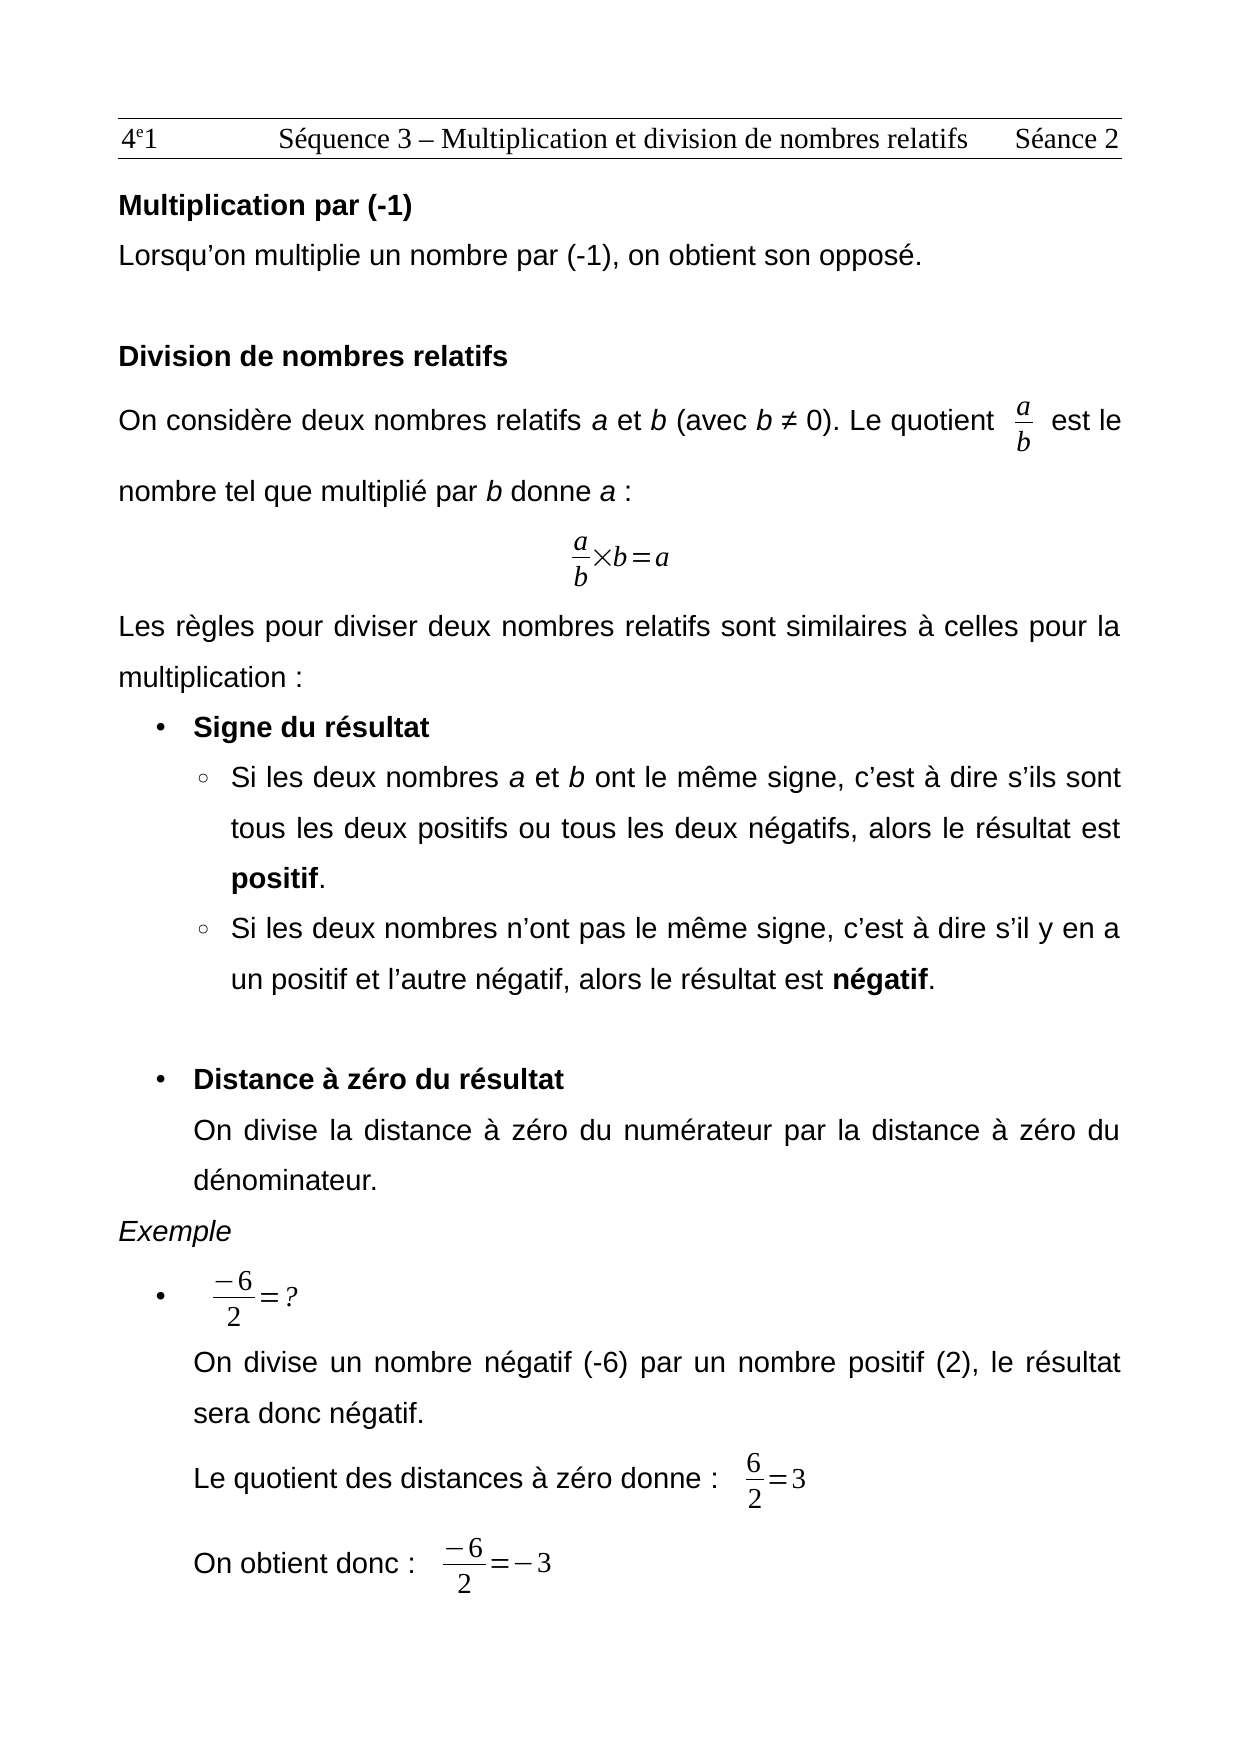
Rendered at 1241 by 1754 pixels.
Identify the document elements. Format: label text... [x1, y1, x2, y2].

list On divise la distance à zéro du numérateur par la distance à zéro du dénominateur. [156, 1113, 1122, 1197]
list Signe du résultat [156, 710, 1122, 744]
list Le quotient des distances à zéro donne : [156, 1446, 1122, 1514]
text Lorsqu’on multiplie un nombre par (-1), on obtient son opposé. [118, 238, 1122, 272]
text Multiplication par (-1) [118, 188, 1122, 221]
text Les règles pour diviser deux nombres relatifs sont similaires à celles pour la multiplication : [118, 609, 1122, 693]
text On considère deux nombres relatifs a et b (avec b ≠ 0). Le quotientest le nombre tel que multiplié par b donne a : [118, 389, 1122, 508]
text Exemple [118, 1214, 1122, 1247]
list On divise un nombre négatif (-6) par un nombre positif (2), le résultat sera donc négatif. [156, 1345, 1122, 1429]
list On obtient donc : [156, 1531, 1122, 1599]
list Si les deux nombres n’ont pas le même signe, c’est à dire s’il y en a un positif et l’autre négatif, alors le résultat est négatif. [193, 911, 1122, 995]
text Division de nombres relatifs [118, 339, 1122, 372]
list Si les deux nombres a et b ont le même signe, c’est à dire s’ils sont tous les deux positifs ou tous les deux négatifs, alors le résultat est positif. [193, 761, 1122, 895]
list Distance à zéro du résultat [156, 1062, 1122, 1096]
